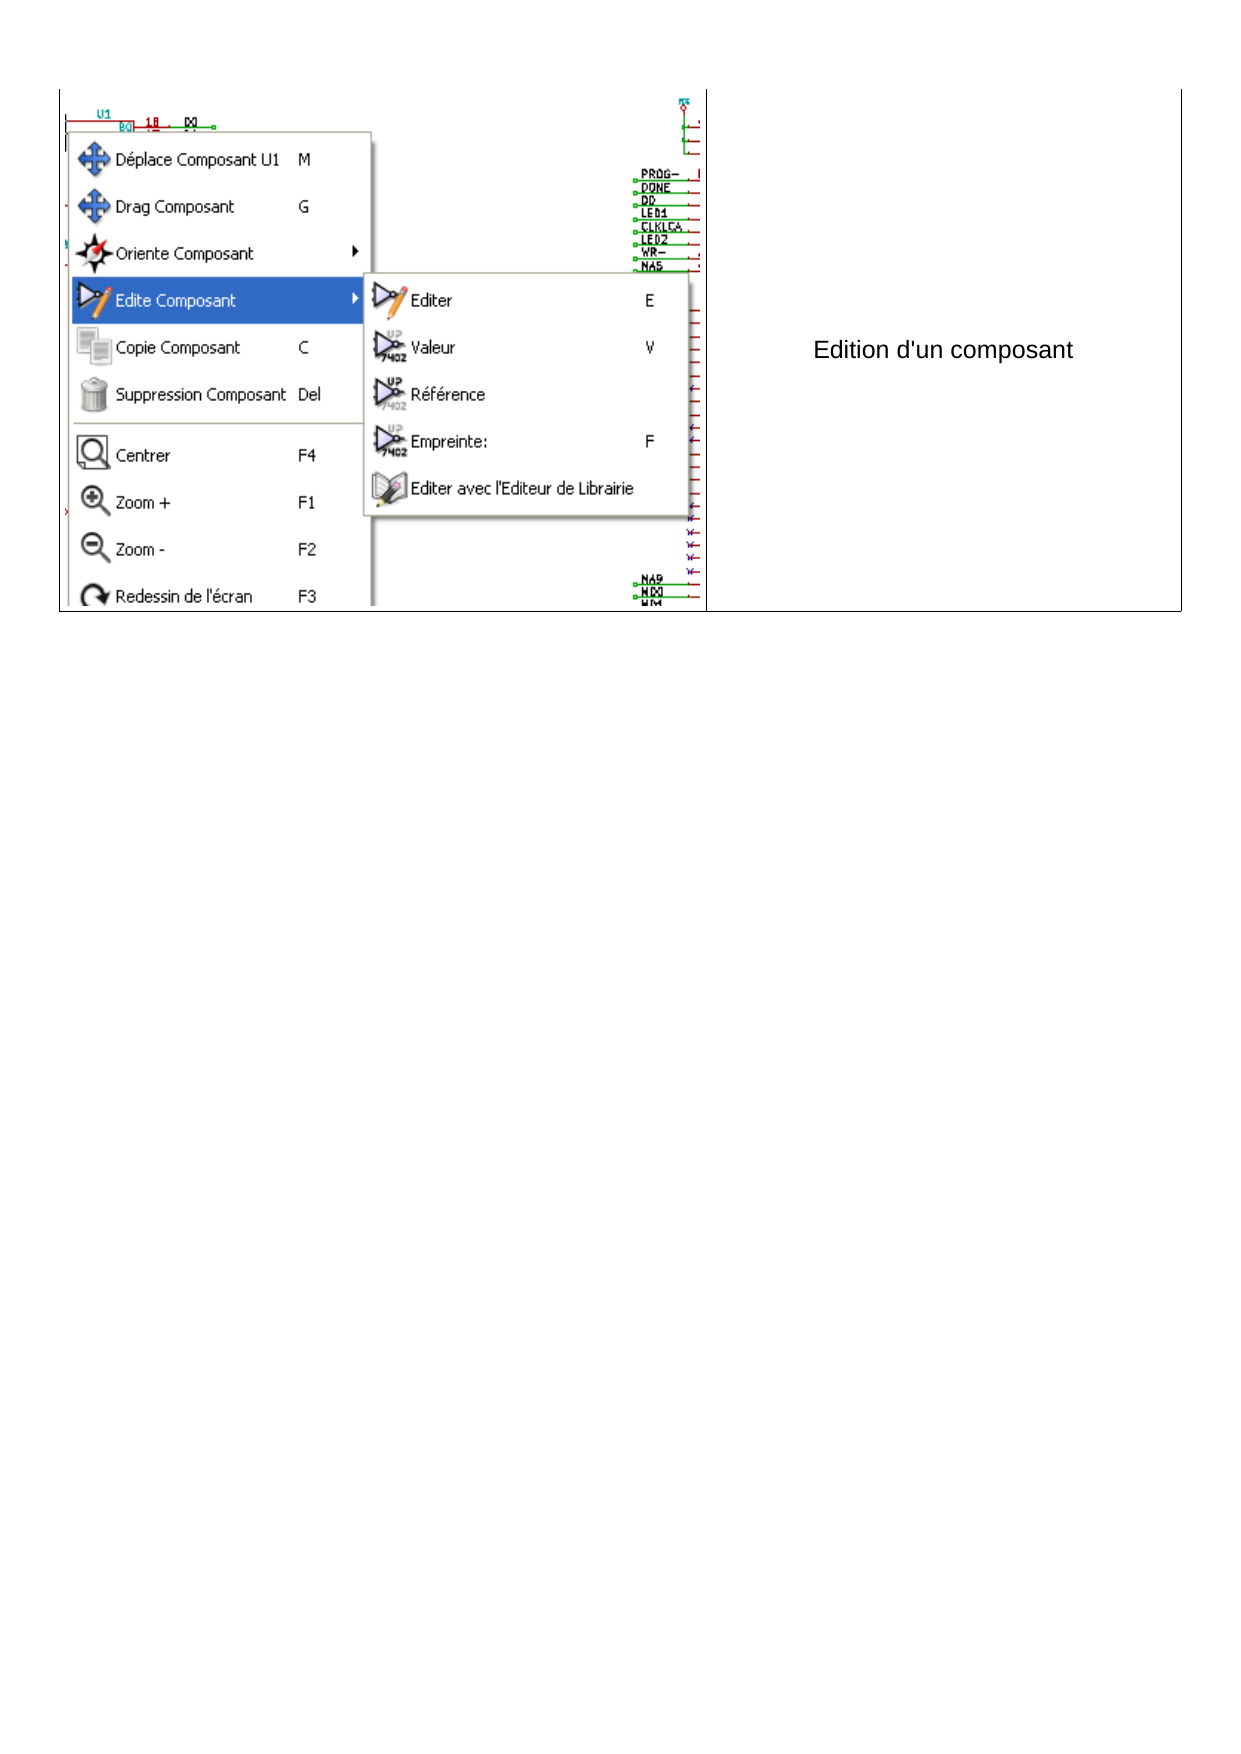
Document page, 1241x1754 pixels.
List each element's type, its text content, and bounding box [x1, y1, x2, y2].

picture [65, 94, 700, 606]
table_cell Edition d'un composant [707, 89, 1181, 611]
table_cell [60, 89, 706, 611]
